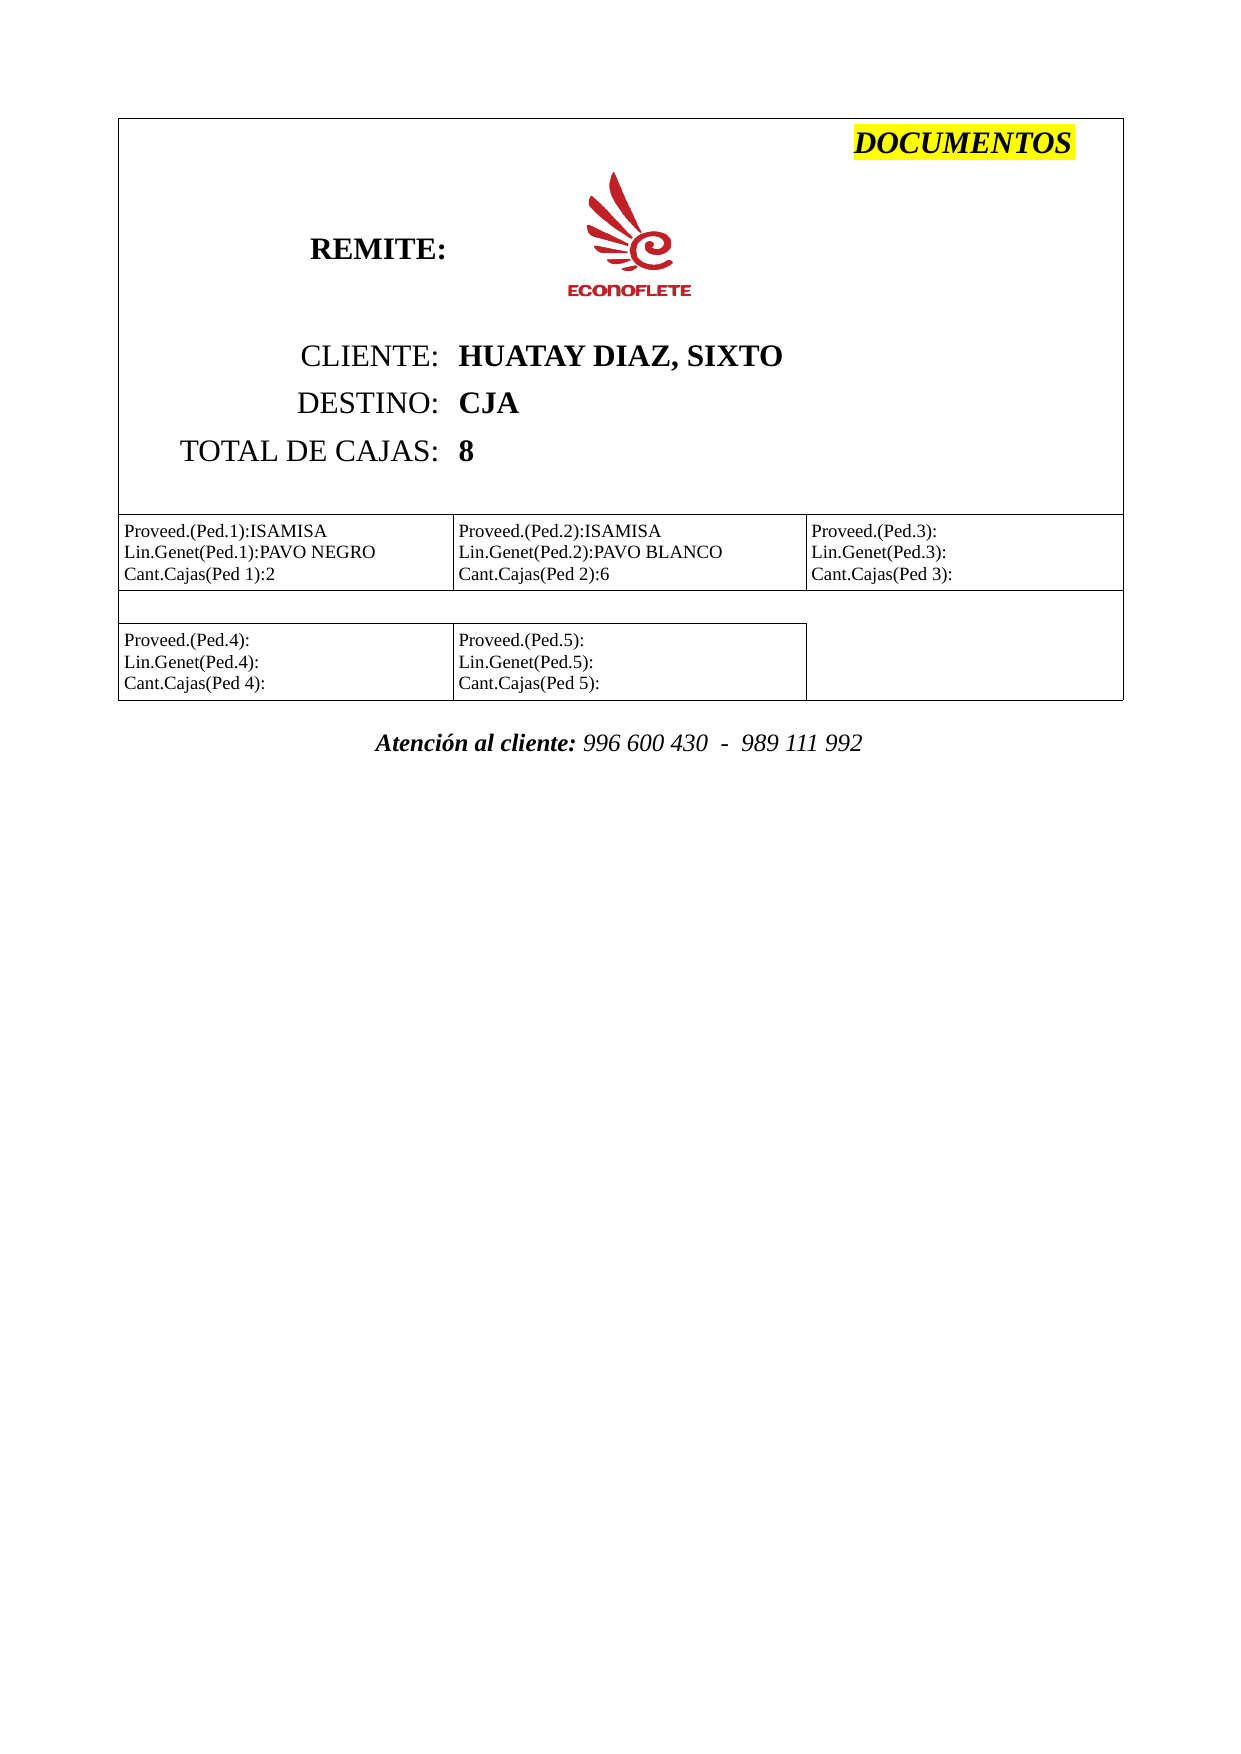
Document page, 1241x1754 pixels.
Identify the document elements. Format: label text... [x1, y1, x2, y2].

table_cell 8 [453, 426, 1123, 474]
table_cell Proveed.(Ped.1):ISAMISA Lin.Genet(Ped.1):PAVO NEGRO Cant.Cajas(Ped 1):2 [119, 515, 453, 590]
text Atención al cliente: 996 600 430 - 989 111 992 [118, 728, 1122, 757]
table_cell [119, 474, 453, 514]
table_cell [119, 591, 453, 623]
table_cell DESTINO: [119, 379, 453, 426]
table_cell Proveed.(Ped.4): Lin.Genet(Ped.4): Cant.Cajas(Ped 4): [119, 624, 453, 699]
table_cell [453, 166, 806, 332]
table_cell [453, 591, 806, 623]
table_cell REMITE: [119, 166, 453, 332]
table_cell [807, 623, 1123, 699]
table_cell TOTAL DE CAJAS: [119, 426, 453, 474]
picture [552, 171, 707, 297]
table_cell Proveed.(Ped.3): Lin.Genet(Ped.3): Cant.Cajas(Ped 3): [807, 515, 1123, 590]
table_cell [806, 166, 1123, 332]
table_header [119, 119, 453, 166]
table_cell [806, 474, 1123, 514]
table_cell Proveed.(Ped.5): Lin.Genet(Ped.5): Cant.Cajas(Ped 5): [454, 624, 806, 699]
table_cell Proveed.(Ped.2):ISAMISA Lin.Genet(Ped.2):PAVO BLANCO Cant.Cajas(Ped 2):6 [454, 515, 806, 590]
table_cell [806, 379, 1123, 426]
table_header [453, 119, 806, 166]
table_cell CJA [453, 379, 806, 426]
table_cell [453, 474, 806, 514]
table_header DOCUMENTOS [806, 119, 1123, 166]
table_cell CLIENTE: [119, 332, 453, 379]
table_cell [806, 591, 1123, 623]
table_cell HUATAY DIAZ, SIXTO [453, 332, 1123, 379]
